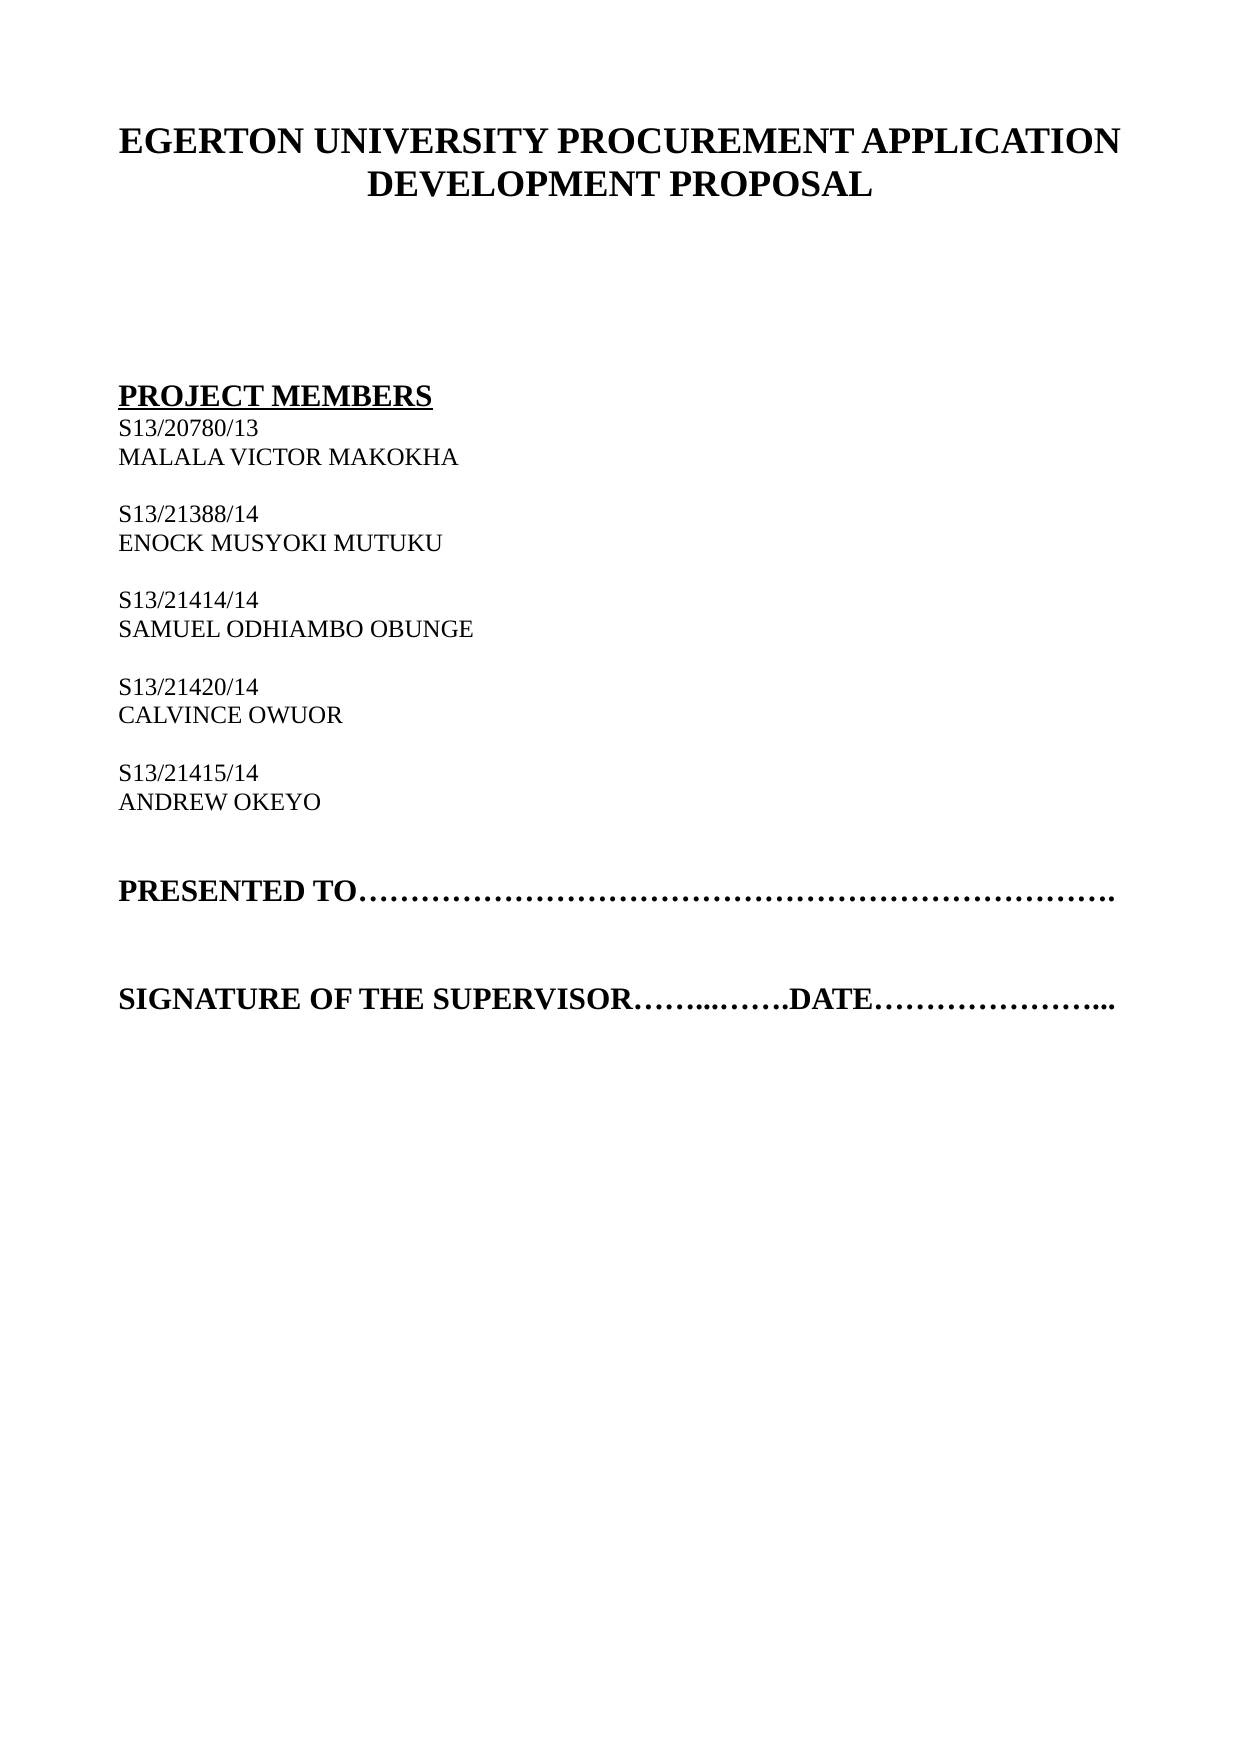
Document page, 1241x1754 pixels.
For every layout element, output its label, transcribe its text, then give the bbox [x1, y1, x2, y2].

list CALVINCE OWUOR [118, 700, 1122, 729]
list S13/20780/13 [118, 413, 1122, 442]
text SIGNATURE OF THE SUPERVISOR……...…….DATE…………………... [118, 980, 1122, 1016]
list ANDREW OKEYO [118, 787, 1122, 815]
list MALALA VICTOR MAKOKHA [118, 442, 1122, 470]
list S13/21414/14 [118, 585, 1122, 614]
list S13/21420/14 [118, 672, 1122, 700]
list SAMUEL ODHIAMBO OBUNGE [118, 614, 1122, 643]
text PRESENTED TO………………………………………………………………. [118, 872, 1122, 908]
text EGERTON UNIVERSITY PROCUREMENT APPLICATION DEVELOPMENT PROPOSAL [118, 118, 1122, 204]
list S13/21388/14 [118, 499, 1122, 528]
text PROJECT MEMBERS [118, 377, 1122, 413]
list ENOCK MUSYOKI MUTUKU [118, 528, 1122, 557]
list S13/21415/14 [118, 758, 1122, 787]
